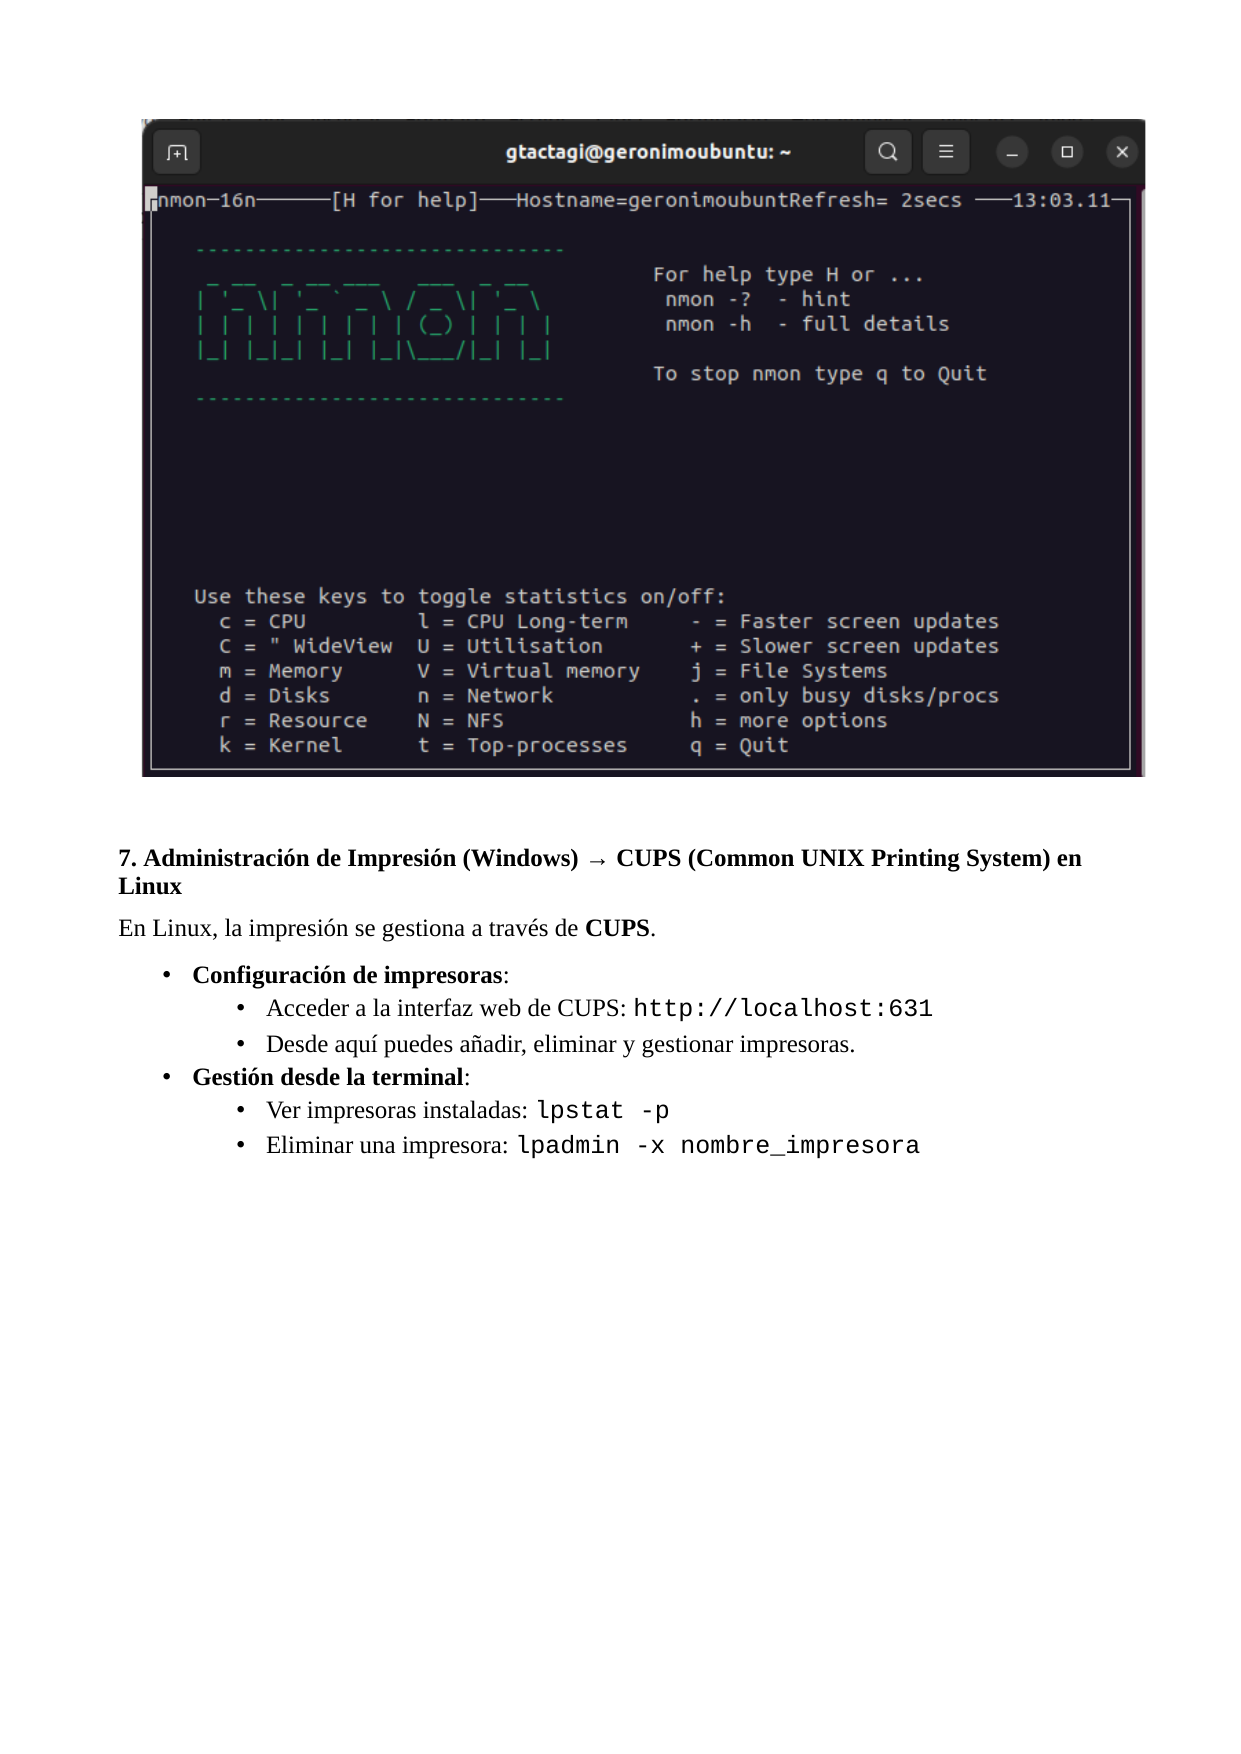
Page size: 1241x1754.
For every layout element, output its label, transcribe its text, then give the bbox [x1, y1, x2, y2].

list Configuración de impresoras: [162, 960, 1122, 989]
text En Linux, la impresión se gestiona a través de CUPS. [118, 913, 1122, 941]
picture [141, 119, 1146, 777]
list Desde aquí puedes añadir, eliminar y gestionar impresoras. [236, 1029, 1122, 1057]
subtitle 7. Administración de Impresión (Windows) → CUPS (Common UNIX Printing System) en Linux [118, 843, 1122, 900]
list Gestión desde la terminal: [162, 1062, 1122, 1090]
list Acceder a la interfaz web de CUPS: http://localhost:631 [236, 993, 1122, 1024]
list Ver impresoras instaladas: lpstat -p [236, 1095, 1122, 1126]
list Eliminar una impresora: lpadmin -x nombre_impresora [236, 1130, 1122, 1161]
